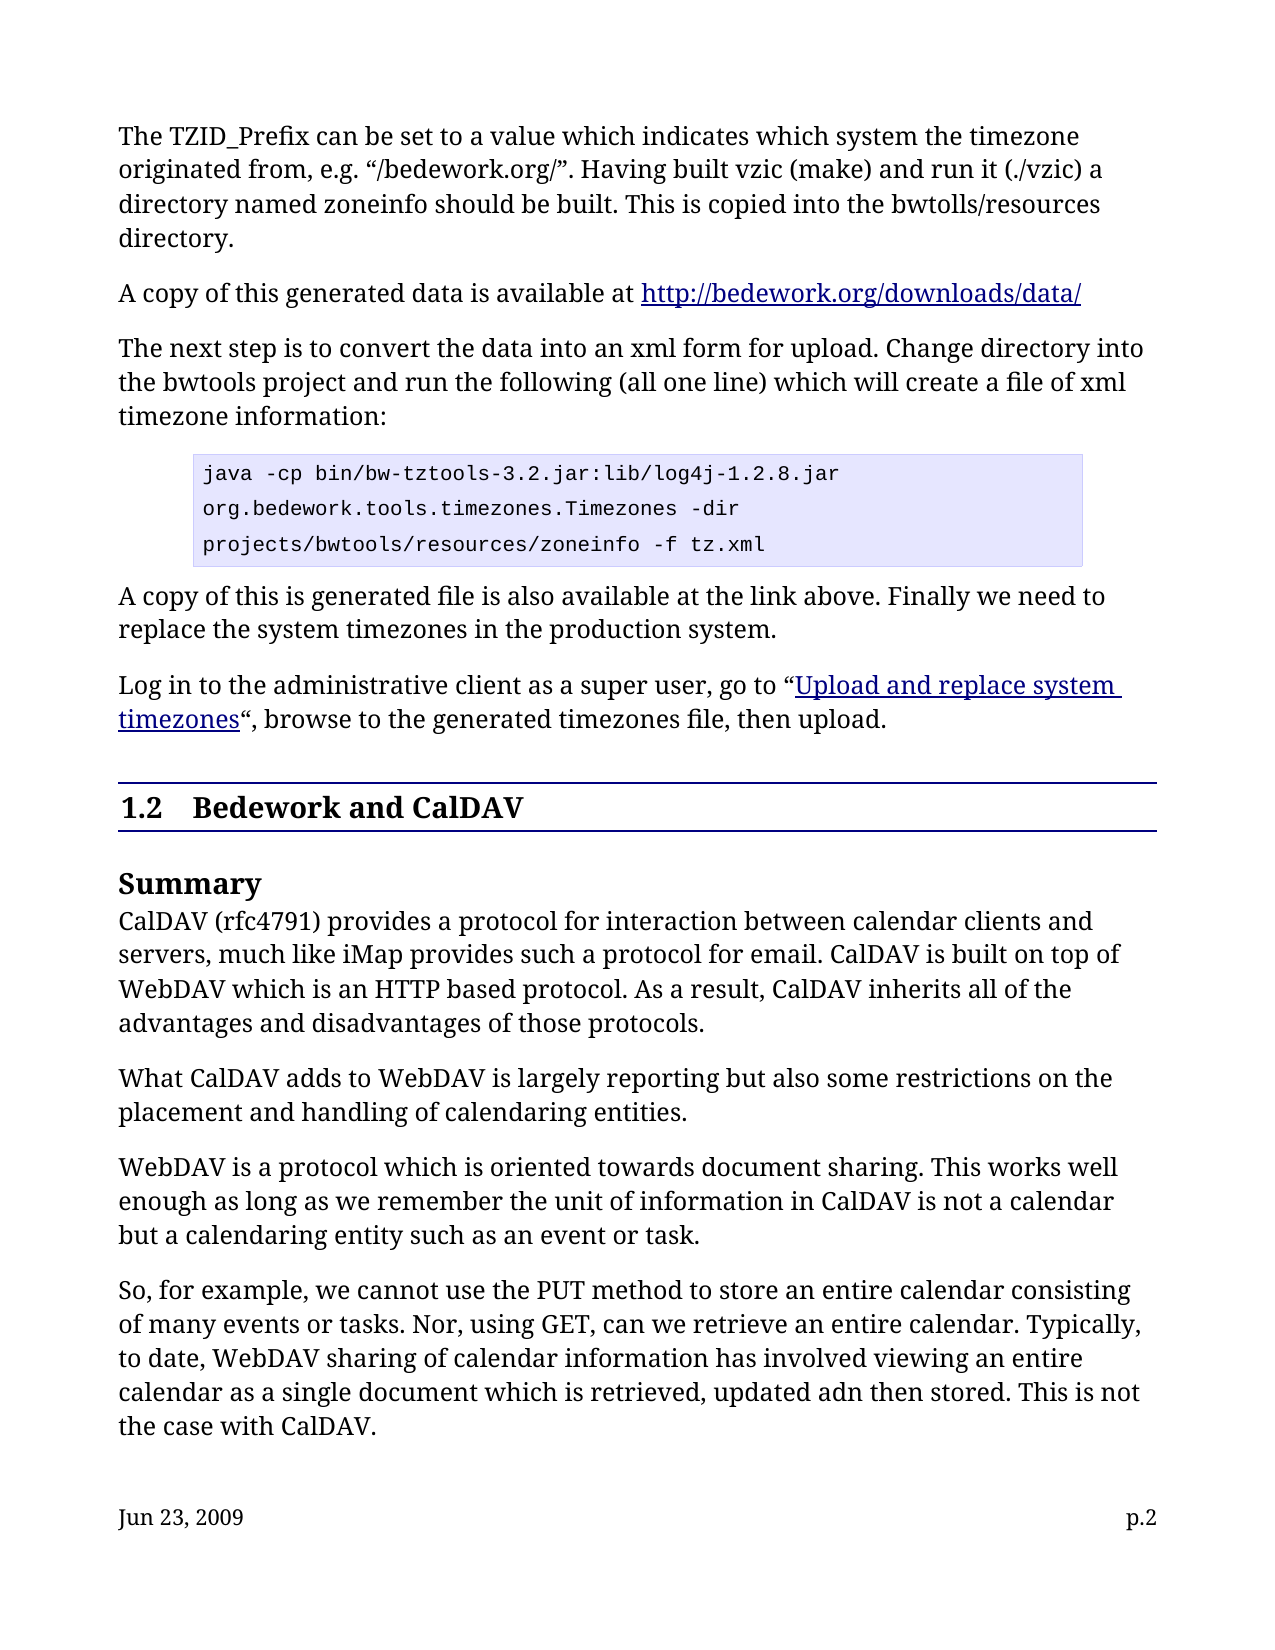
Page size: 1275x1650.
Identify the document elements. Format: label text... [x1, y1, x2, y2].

text java -cp bin/bw-tztools-3.2.jar:lib/log4j-1.2.8.jar org.bedework.tools.timezones.Timezones -dir projects/bwtools/resources/zoneinfo -f tz.xml [194, 455, 1082, 566]
text The TZID_Prefix can be set to a value which indicates which system the timezone originated from, e.g. “/bedework.org/”. Having built vzic (make) and run it (./vzic) a directory named zoneinfo should be built. This is copied into the bwtolls/resources directory. [118, 118, 1157, 254]
text A copy of this generated data is available at http://bedework.org/downloads/data/ [118, 275, 1157, 309]
text A copy of this is generated file is also available at the link above. Finally we need to replace the system timezones in the production system. [118, 578, 1157, 646]
text What CalDAV adds to WebDAV is largely reporting but also some restrictions on the placement and handling of calendaring entities. [118, 1060, 1157, 1128]
subtitle Bedework and CalDAV [118, 784, 1157, 830]
text The next step is to convert the data into an xml form for upload. Change directory into the bwtools project and run the following (all one line) which will create a file of xml timezone information: [118, 331, 1157, 433]
subtitle Summary [118, 863, 1157, 903]
text So, for example, we cannot use the PUT method to store an entire calendar consisting of many events or tasks. Nor, using GET, can we retrieve an entire calendar. Typically, to date, WebDAV sharing of calendar information has involved viewing an entire calendar as a single document which is retrieved, updated adn then stored. This is not the case with CalDAV. [118, 1273, 1157, 1443]
text CalDAV (rfc4791) provides a protocol for interaction between calendar clients and servers, much like iMap provides such a protocol for email. CalDAV is built on top of WebDAV which is an HTTP based protocol. As a result, CalDAV inherits all of the advantages and disadvantages of those protocols. [118, 903, 1157, 1039]
text WebDAV is a protocol which is oriented towards document sharing. This works well enough as long as we remember the unit of information in CalDAV is not a calendar but a calendaring entity such as an event or task. [118, 1149, 1157, 1252]
text Log in to the administrative client as a super user, go to “Upload and replace system timezones“, browse to the generated timezones file, then upload. [118, 667, 1157, 735]
